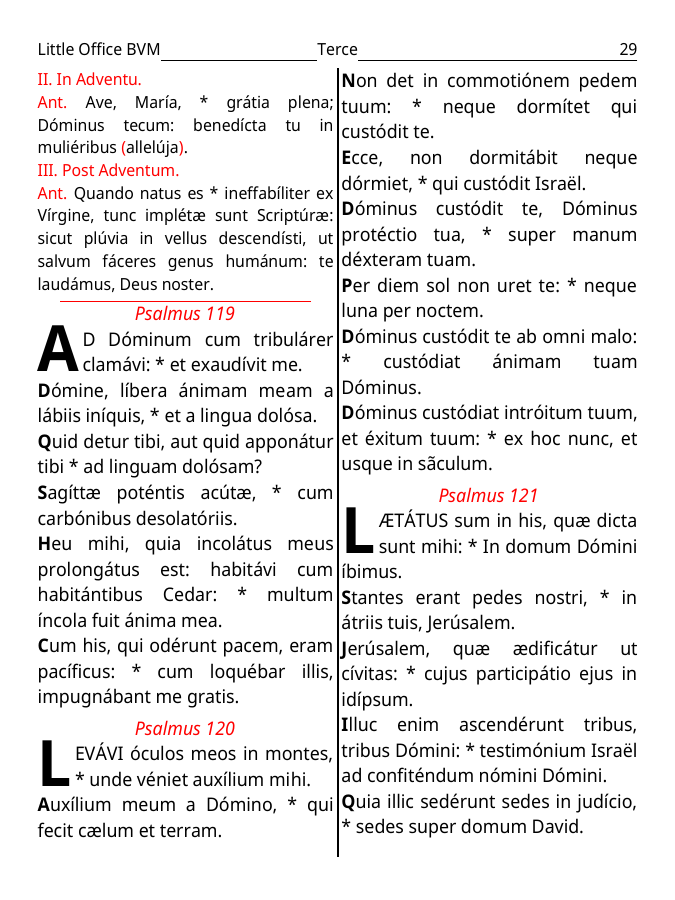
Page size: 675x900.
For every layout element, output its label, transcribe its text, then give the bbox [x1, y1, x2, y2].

text Non det in commotiónem pedem tu­um: * neque dormítet qui custódit te. [341, 68, 637, 144]
text II. In Adventu. [37, 68, 334, 91]
text Heu mi­hi, quia incolátus me­us prolongátus est: habitávi cum habitántibus Cedar: * multum íncola fuit ánima mea. [37, 530, 334, 632]
text Ant. Quando natus es * ineffabíliter ex Vírgine, tunc implétæ sunt Scriptúræ: sicut plúvia in vellus descendísti, ut salvum fáceres genus humánum: te laudámus, De­us noster. [37, 181, 334, 295]
text Dóminus custódit te ab omni malo: * custódiat ánimam tu­am Dóminus. [341, 323, 637, 399]
text Jerúsalem, quæ ædificátur ut cívitas: * cujus participátio ejus in idípsum. [341, 635, 637, 712]
text Dóminus custódiat intróitum tu­um, et éxitum tu­um: * ex hoc nunc, et usque in sãculum. [341, 399, 637, 476]
text Cum his, qui odérunt pacem, eram pacíficus: * cum loquébar illis, impugnábant me gratis. [37, 632, 334, 709]
text AD Dóminum cum tribulárer clamávi: * et exaudívit me. Dómine, líbera ánimam me­am a lábiis iníquis, * et a lingua dolósa. [37, 326, 334, 428]
text Illuc enim ascendérunt tribus, tribus Dómini: * testimónium Israël ad confiténdum nómini Dómini. [341, 712, 637, 788]
text Quia illic sedérunt sedes in judício, * sedes super domum David. [341, 788, 637, 839]
text Psalmus 121 [341, 482, 637, 507]
text LÆTÁTUS sum in his, quæ dicta sunt mi­hi: * In domum Dómini íbimus. Stantes erant pedes nostri, * in átriis tuis, Jerúsalem. [341, 507, 637, 635]
text LEVÁVI óculos meos in montes, * unde véniet auxílium mi­hi. Auxílium me­um a Dómino, * qui fecit cælum et terram. [37, 740, 334, 842]
text Dóminus custódit te, Dóminus protéctio tua, * super manum déxteram tu­am. [341, 195, 637, 272]
text Ant. Ave, María, * grátia plena; Dóminus tecum: benedícta tu in muliéribus (allelúja). [37, 91, 334, 159]
text Ecce, non dormitábit neque dórmiet, * qui custódit Israël. [341, 144, 637, 195]
text Psalmus 119 [37, 301, 334, 326]
text Per diem sol non uret te: * neque luna per noctem. [341, 272, 637, 323]
text III. Post Adventum. [37, 159, 334, 181]
text Sagíttæ poténtis acútæ, * cum carbónibus desolatóriis. [37, 479, 334, 530]
text Psalmus 120 [37, 715, 334, 740]
text Quid detur ti­bi, aut quid apponátur ti­bi * ad linguam dolósam? [37, 428, 334, 479]
